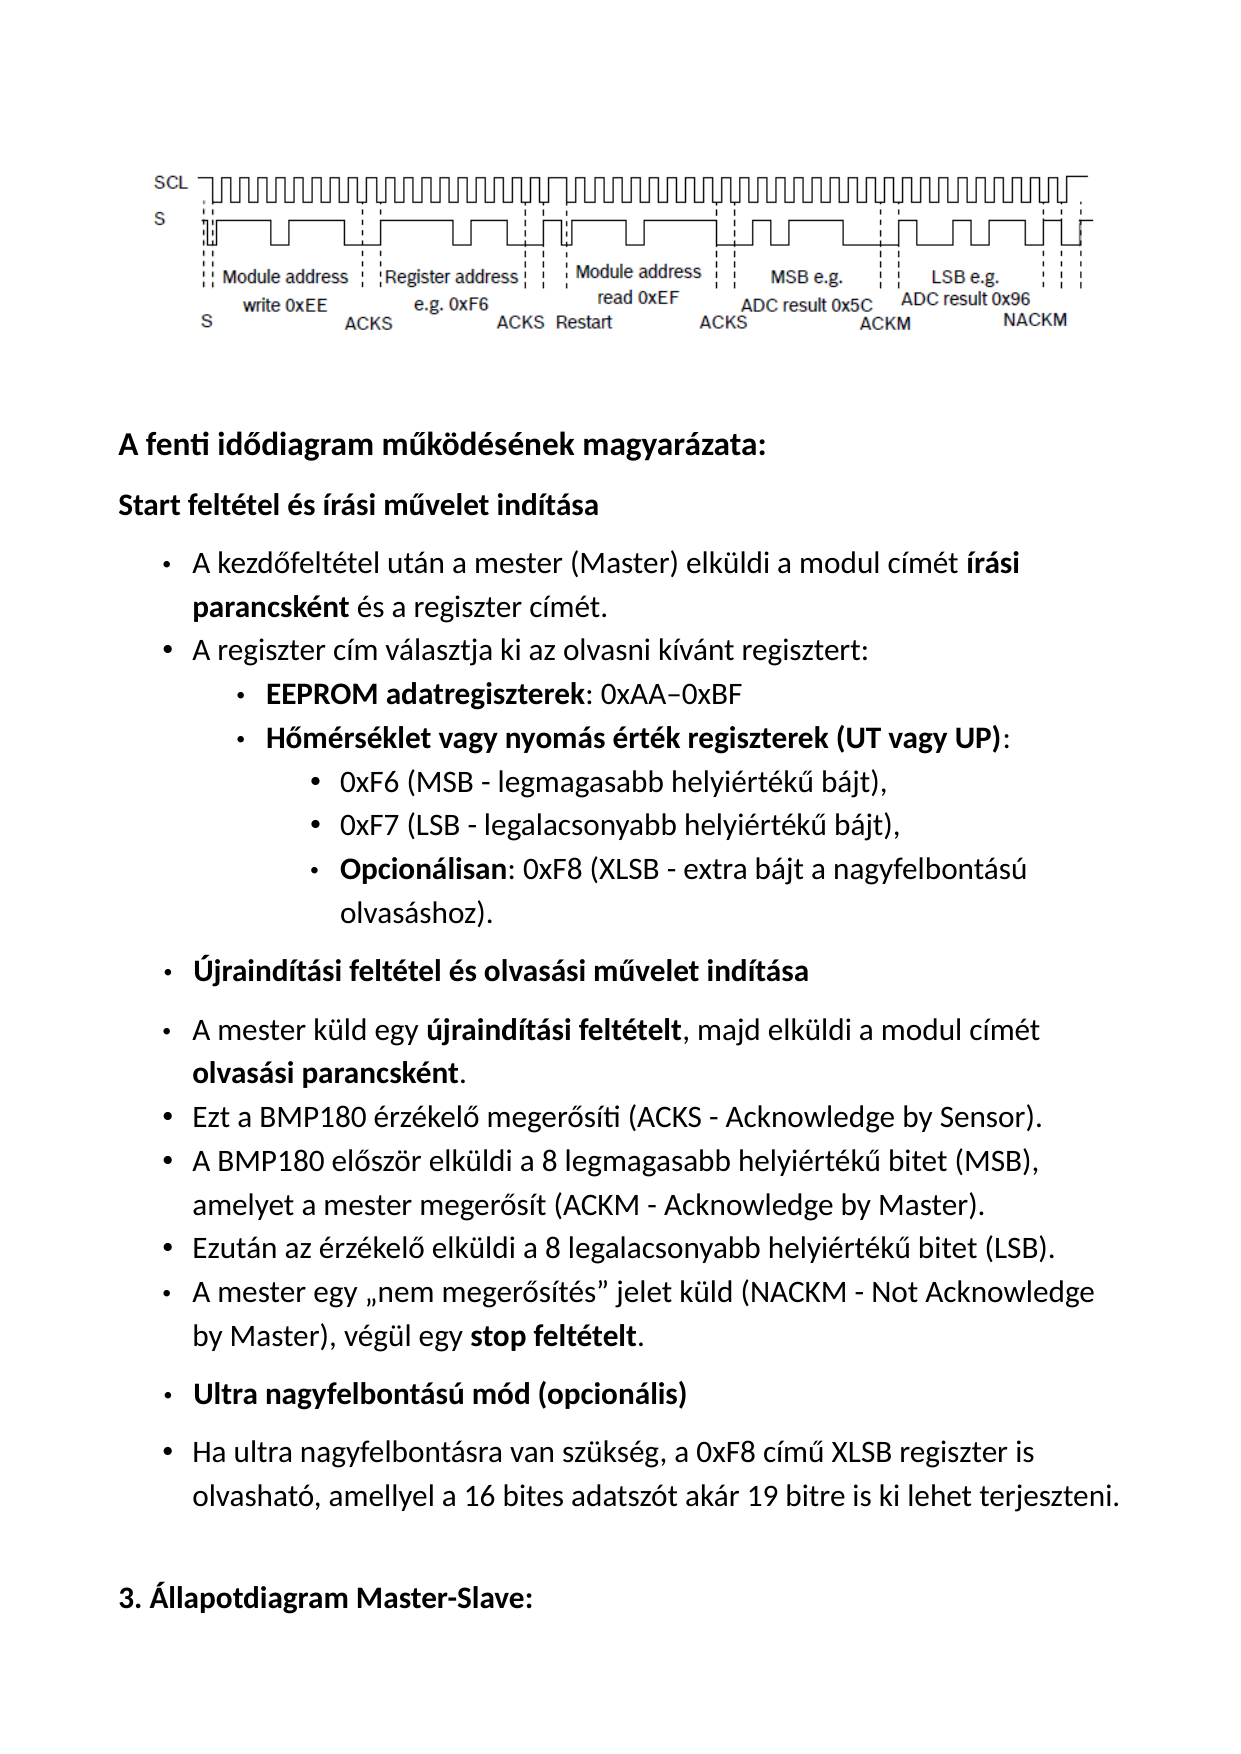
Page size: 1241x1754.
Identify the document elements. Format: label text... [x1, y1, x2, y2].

list Ezután az érzékelő elküldi a 8 legalacsonyabb helyiértékű bitet (LSB). [162, 1228, 1122, 1267]
text A fenti idődiagram működésének magyarázata: [118, 418, 1122, 464]
list Ha ultra nagyfelbontásra van szükség, a 0xF8 című XLSB regiszter is olvasható, amellyel a 16 bites adatszót akár 19 bitre is ki lehet terjeszteni. [162, 1433, 1122, 1514]
list Újraindítási feltétel és olvasási művelet indítása [164, 951, 1122, 989]
list A mester egy „nem megerősítés” jelet küld (NACKM - Not Acknowledge by Master), végül egy stop feltételt. [162, 1272, 1122, 1354]
picture [92, 106, 1154, 418]
list Opcionálisan: 0xF8 (XLSB - extra bájt a nagyfelbontású olvasáshoz). [310, 849, 1122, 931]
list Ultra nagyfelbontású mód (opcionális) [164, 1374, 1122, 1412]
list Ezt a BMP180 érzékelő megerősíti (ACKS - Acknowledge by Sensor). [162, 1097, 1122, 1135]
list 0xF6 (MSB - legmagasabb helyiértékű bájt), [310, 762, 1122, 800]
list A mester küld egy újraindítási feltételt, majd elküldi a modul címét olvasási parancsként. [162, 1010, 1122, 1092]
list 0xF7 (LSB - legalacsonyabb helyiértékű bájt), [310, 806, 1122, 844]
list A regiszter cím választja ki az olvasni kívánt regisztert: [162, 631, 1122, 669]
list A BMP180 először elküldi a 8 legmagasabb helyiértékű bitet (MSB), amelyet a mester megerősít (ACKM - Acknowledge by Master). [162, 1141, 1122, 1223]
list A kezdőfeltétel után a mester (Master) elküldi a modul címét írási parancsként és a regiszter címét. [162, 543, 1122, 625]
text 3. Állapotdiagram Master-Slave: [118, 1578, 1122, 1617]
list EEPROM adatregiszterek: 0xAA–0xBF [236, 674, 1122, 712]
text Start feltétel és írási művelet indítása [118, 485, 1122, 523]
list Hőmérséklet vagy nyomás érték regiszterek (UT vagy UP): [236, 718, 1122, 756]
